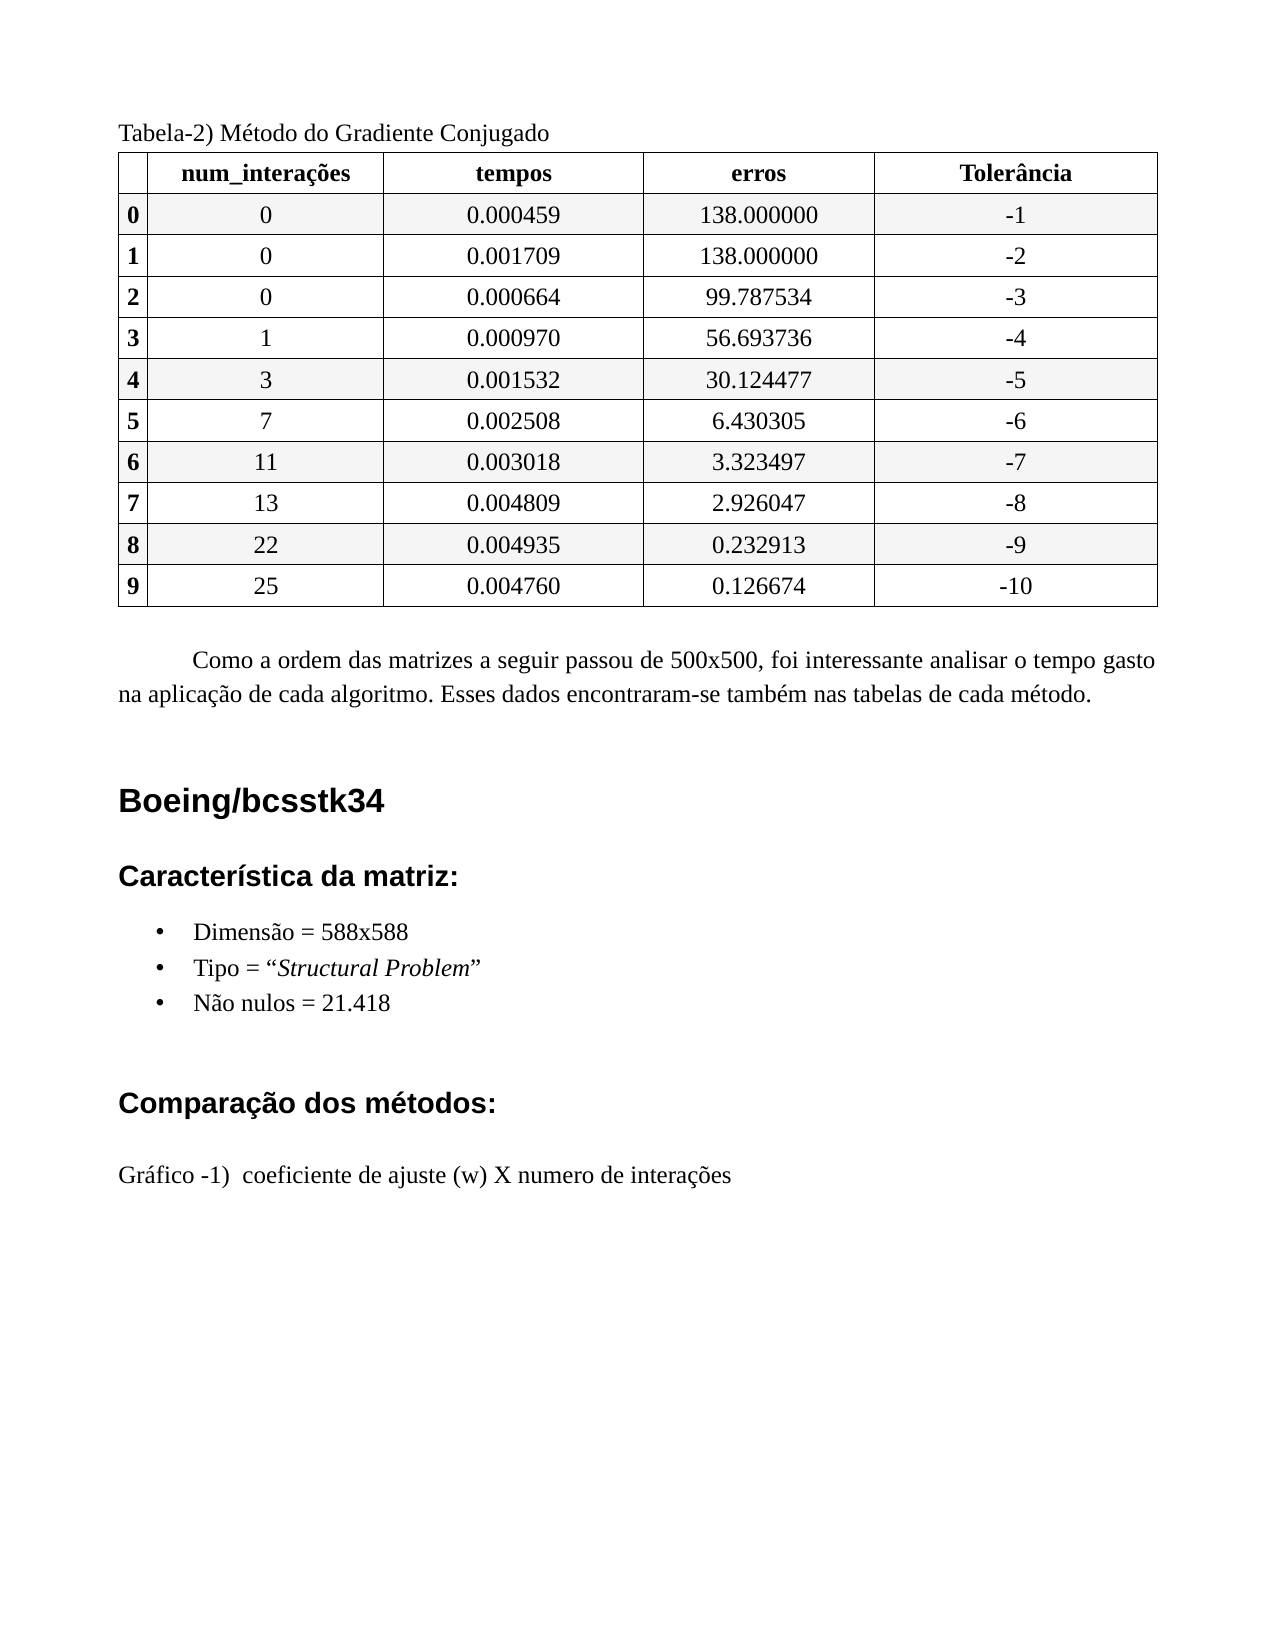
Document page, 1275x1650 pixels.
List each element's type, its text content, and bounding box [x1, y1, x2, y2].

table_cell 138.000000 [644, 194, 874, 234]
table_cell 22 [148, 524, 383, 564]
table_cell 6 [119, 442, 147, 482]
table_cell 0 [148, 277, 383, 317]
table_cell 0.232913 [644, 524, 874, 564]
table_cell 7 [148, 400, 383, 441]
table_header Tolerância [875, 153, 1157, 193]
table_cell 25 [148, 565, 383, 606]
table_cell 0 [148, 235, 383, 276]
table_cell -1 [875, 194, 1157, 234]
table_cell 4 [119, 359, 147, 399]
table_cell 0.126674 [644, 565, 874, 606]
table_cell 8 [119, 524, 147, 564]
table_cell -10 [875, 565, 1157, 606]
table_cell 2 [119, 277, 147, 317]
list Dimensão = 588x588 [156, 917, 1157, 946]
list Não nulos = 21.418 [156, 988, 1157, 1017]
table_cell -5 [875, 359, 1157, 399]
table_cell 0.001532 [384, 359, 643, 399]
table_cell 99.787534 [644, 277, 874, 317]
table_header num_interações [148, 153, 383, 193]
subtitle Comparação dos métodos: [118, 1086, 1157, 1120]
table_cell 0.000664 [384, 277, 643, 317]
text Tabela-2) Método do Gradiente Conjugado [118, 118, 1157, 147]
table_cell 0.004809 [384, 483, 643, 523]
table_cell -9 [875, 524, 1157, 564]
table_cell 0.000970 [384, 318, 643, 358]
table_cell 5 [119, 400, 147, 441]
table_cell 6.430305 [644, 400, 874, 441]
subtitle Boeing/bcsstk34 [118, 781, 1157, 820]
table_cell 0.004935 [384, 524, 643, 564]
table_cell 2.926047 [644, 483, 874, 523]
table_cell -3 [875, 277, 1157, 317]
subtitle Característica da matriz: [118, 859, 1157, 893]
text Gráfico -1) coeficiente de ajuste (w) X numero de interações [118, 1160, 1157, 1189]
text Como a ordem das matrizes a seguir passou de 500x500, foi interessante analisar o tempo gasto na aplicação de cada algoritmo. Esses dados encontraram-se também nas tabelas de cada método. [118, 646, 1157, 707]
table_cell 1 [119, 235, 147, 276]
list Tipo = “Structural Problem” [156, 953, 1157, 982]
table_cell 9 [119, 565, 147, 606]
table_cell 0 [119, 194, 147, 234]
table_cell 56.693736 [644, 318, 874, 358]
table_cell 0.001709 [384, 235, 643, 276]
table_cell 30.124477 [644, 359, 874, 399]
table_cell -4 [875, 318, 1157, 358]
table_header erros [644, 153, 874, 193]
table_cell 3.323497 [644, 442, 874, 482]
table_header tempos [384, 153, 643, 193]
table_cell 3 [119, 318, 147, 358]
table_cell 0.004760 [384, 565, 643, 606]
table_cell 0.000459 [384, 194, 643, 234]
table_cell 13 [148, 483, 383, 523]
table_cell -8 [875, 483, 1157, 523]
table_cell 11 [148, 442, 383, 482]
table_cell 138.000000 [644, 235, 874, 276]
table_cell -7 [875, 442, 1157, 482]
table_cell 0 [148, 194, 383, 234]
table_cell 3 [148, 359, 383, 399]
table_cell 0.002508 [384, 400, 643, 441]
table_cell 0.003018 [384, 442, 643, 482]
table_header [119, 153, 147, 193]
table_cell 7 [119, 483, 147, 523]
table_cell 1 [148, 318, 383, 358]
table_cell -6 [875, 400, 1157, 441]
table_cell -2 [875, 235, 1157, 276]
